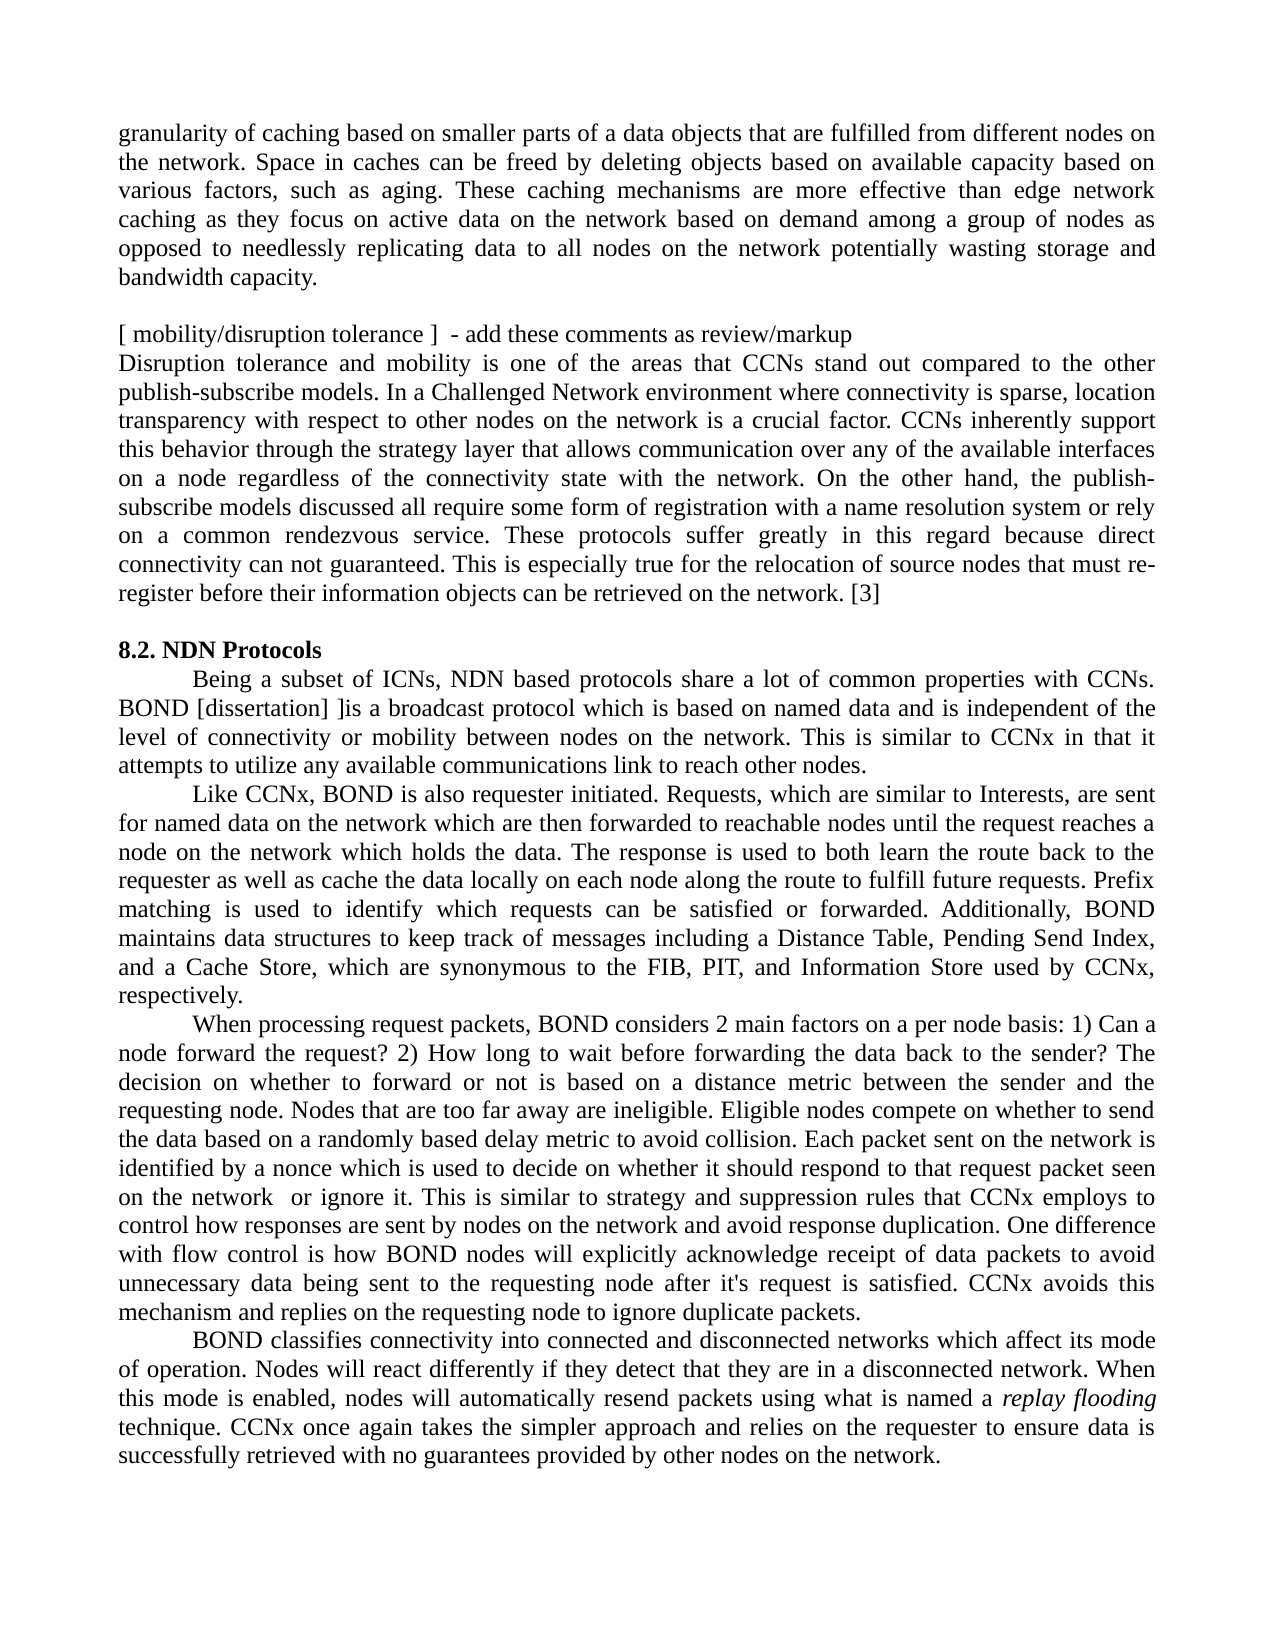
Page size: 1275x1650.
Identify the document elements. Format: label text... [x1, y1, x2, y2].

text Being a subset of ICNs, NDN based protocols share a lot of common properties with CCNs. BOND [dissertation] ]is a broadcast protocol which is based on named data and is independent of the level of connectivity or mobility between nodes on the network. This is similar to CCNx in that it attempts to utilize any available communications link to reach other nodes. [118, 664, 1157, 779]
text 8.2. NDN Protocols [118, 636, 1157, 664]
text BOND classifies connectivity into connected and disconnected networks which affect its mode of operation. Nodes will react differently if they detect that they are in a disconnected network. When this mode is enabled, nodes will automatically resend packets using what is named a replay flooding technique. CCNx once again takes the simpler approach and relies on the requester to ensure data is successfully retrieved with no guarantees provided by other nodes on the network. [118, 1326, 1157, 1469]
text [ mobility/disruption tolerance ] - add these comments as review/markup [118, 319, 1157, 348]
text Disruption tolerance and mobility is one of the areas that CCNs stand out compared to the other publish-subscribe models. In a Challenged Network environment where connectivity is sparse, location transparency with respect to other nodes on the network is a crucial factor. CCNs inherently support this behavior through the strategy layer that allows communication over any of the available interfaces on a node regardless of the connectivity state with the network. On the other hand, the publish-subscribe models discussed all require some form of registration with a name resolution system or rely on a common rendezvous service. These protocols suffer greatly in this regard because direct connectivity can not guaranteed. This is especially true for the relocation of source nodes that must re-register before their information objects can be retrieved on the network. [3] [118, 348, 1157, 607]
text When processing request packets, BOND considers 2 main factors on a per node basis: 1) Can a node forward the request? 2) How long to wait before forwarding the data back to the sender? The decision on whether to forward or not is based on a distance metric between the sender and the requesting node. Nodes that are too far away are ineligible. Eligible nodes compete on whether to send the data based on a randomly based delay metric to avoid collision. Each packet sent on the network is identified by a nonce which is used to decide on whether it should respond to that request packet seen on the network or ignore it. This is similar to strategy and suppression rules that CCNx employs to control how responses are sent by nodes on the network and avoid response duplication. One difference with flow control is how BOND nodes will explicitly acknowledge receipt of data packets to avoid unnecessary data being sent to the requesting node after it's request is satisfied. CCNx avoids this mechanism and replies on the requesting node to ignore duplicate packets. [118, 1009, 1157, 1326]
text Like CCNx, BOND is also requester initiated. Requests, which are similar to Interests, are sent for named data on the network which are then forwarded to reachable nodes until the request reaches a node on the network which holds the data. The response is used to both learn the route back to the requester as well as cache the data locally on each node along the route to fulfill future requests. Prefix matching is used to identify which requests can be satisfied or forwarded. Additionally, BOND maintains data structures to keep track of messages including a Distance Table, Pending Send Index, and a Cache Store, which are synonymous to the FIB, PIT, and Information Store used by CCNx, respectively. [118, 779, 1157, 1009]
text granularity of caching based on smaller parts of a data objects that are fulfilled from different nodes on the network. Space in caches can be freed by deleting objects based on available capacity based on various factors, such as aging. These caching mechanisms are more effective than edge network caching as they focus on active data on the network based on demand among a group of nodes as opposed to needlessly replicating data to all nodes on the network potentially wasting storage and bandwidth capacity. [118, 118, 1157, 291]
